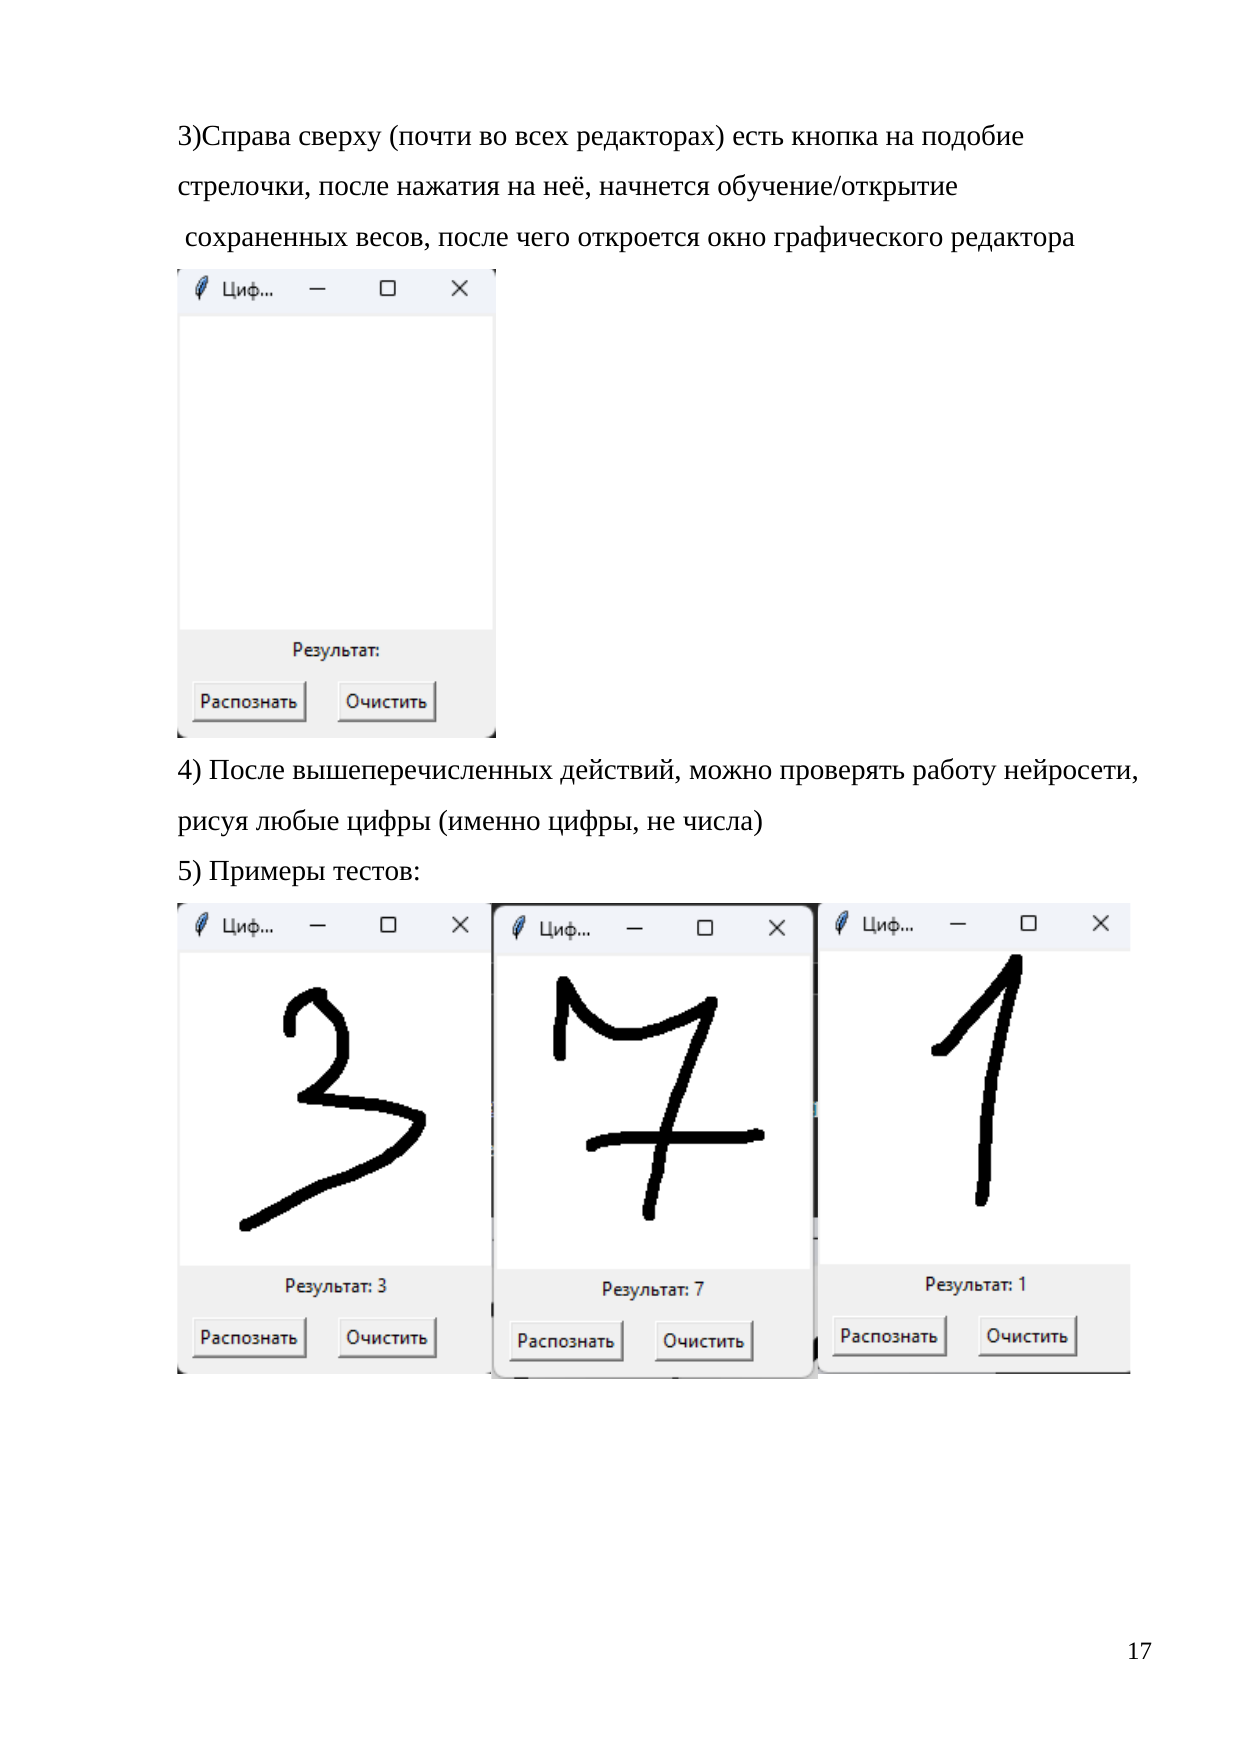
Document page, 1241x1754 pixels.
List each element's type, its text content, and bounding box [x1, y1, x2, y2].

text 4) После вышеперечисленных действий, можно проверять работу нейросети, рисуя любые цифры (именно цифры, не числа) [177, 752, 1152, 836]
text сохраненных весов, после чего откроется окно графического редактора [177, 219, 1152, 738]
text 5) Примеры тестов: [177, 853, 1152, 886]
text 3)Справа сверху (почти во всех редакторах) есть кнопка на подобие стрелочки, после нажатия на неё, начнется обучение/открытие [177, 118, 1152, 202]
